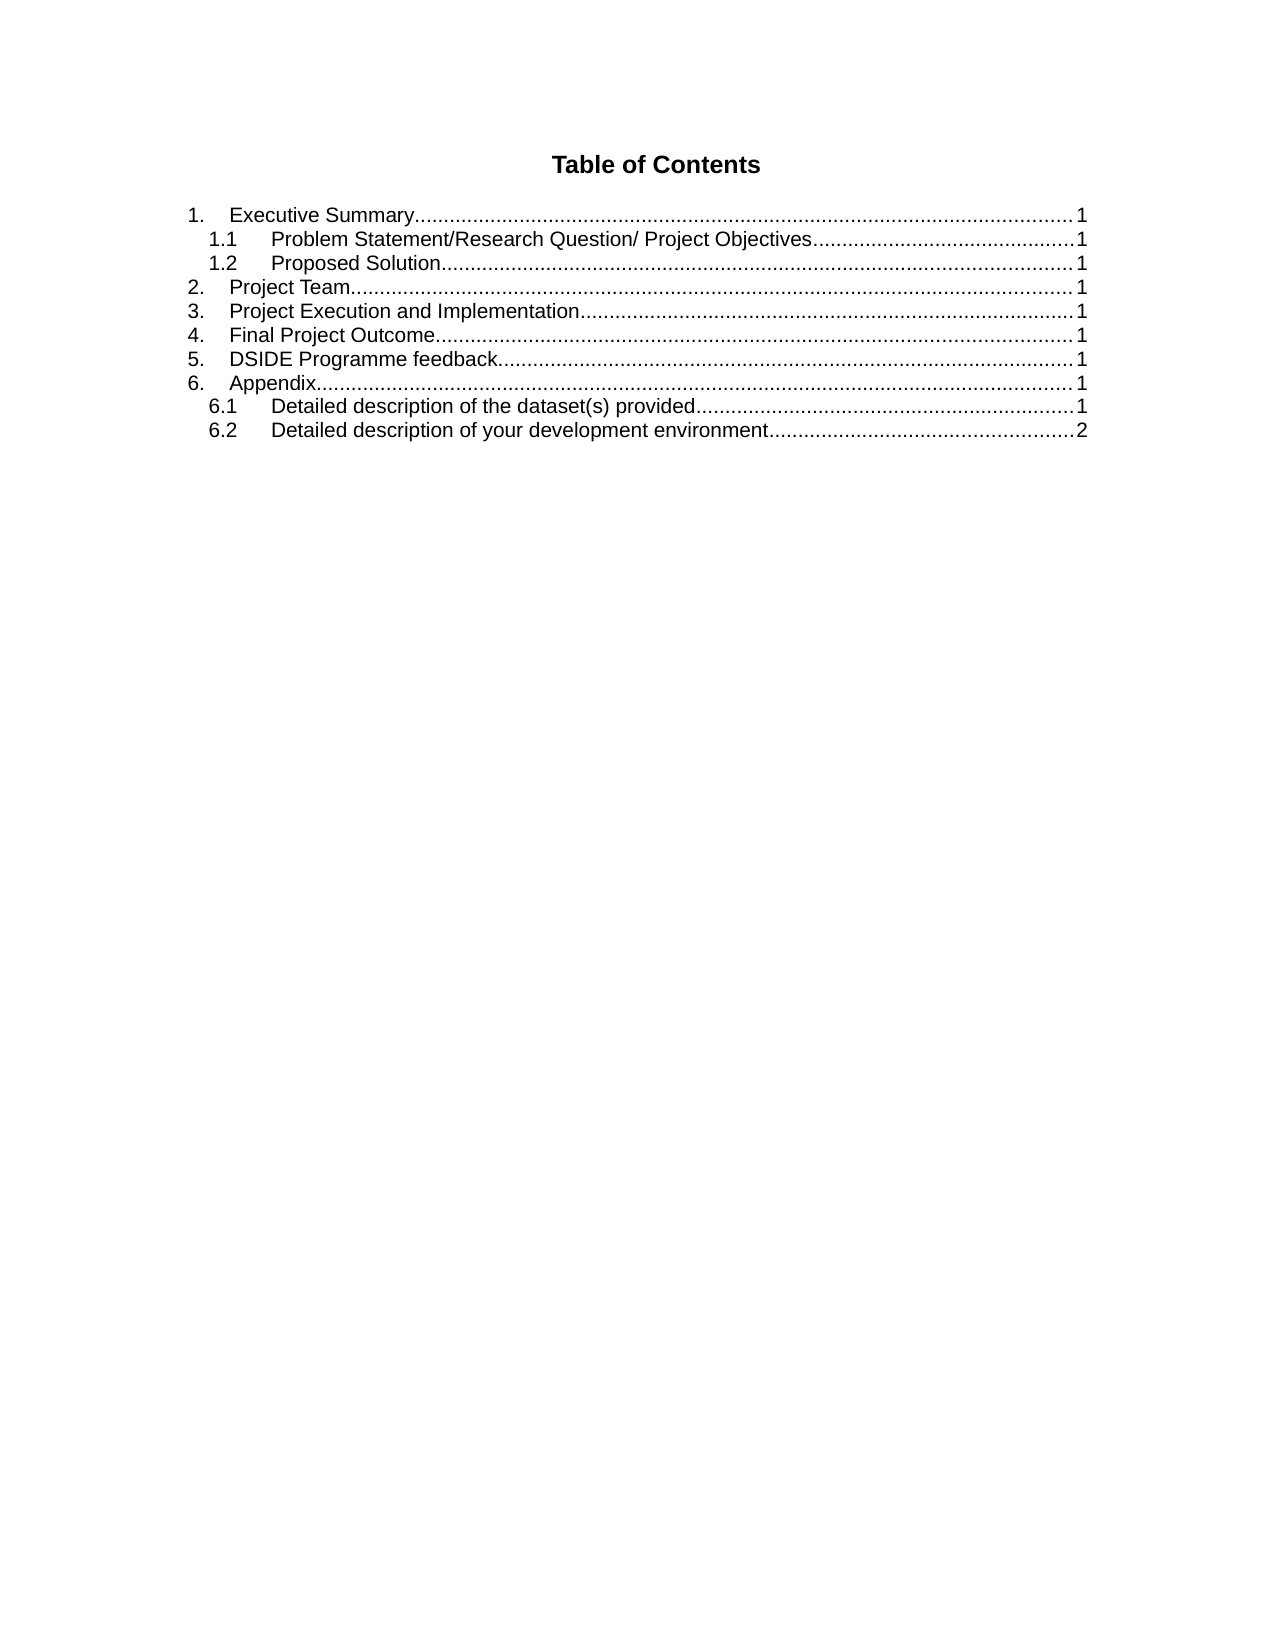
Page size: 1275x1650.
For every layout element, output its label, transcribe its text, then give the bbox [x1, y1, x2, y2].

text 1.1 Problem Statement/Research Question/ Project Objectives 1 [208, 227, 1125, 251]
text 6.1 Detailed description of the dataset(s) provided 1 [208, 394, 1125, 418]
text 3. Project Execution and Implementation 1 [187, 298, 1125, 322]
text 1. Executive Summary 1 [187, 203, 1125, 227]
text Table of Contents [187, 150, 1125, 179]
text 4. Final Project Outcome 1 [187, 322, 1125, 346]
text 2. Project Team 1 [187, 274, 1125, 298]
text 6.2 Detailed description of your development environment 2 [208, 418, 1125, 442]
text 1.2 Proposed Solution 1 [208, 251, 1125, 274]
text 5. DSIDE Programme feedback 1 [187, 346, 1125, 370]
text 6. Appendix 1 [187, 370, 1125, 394]
